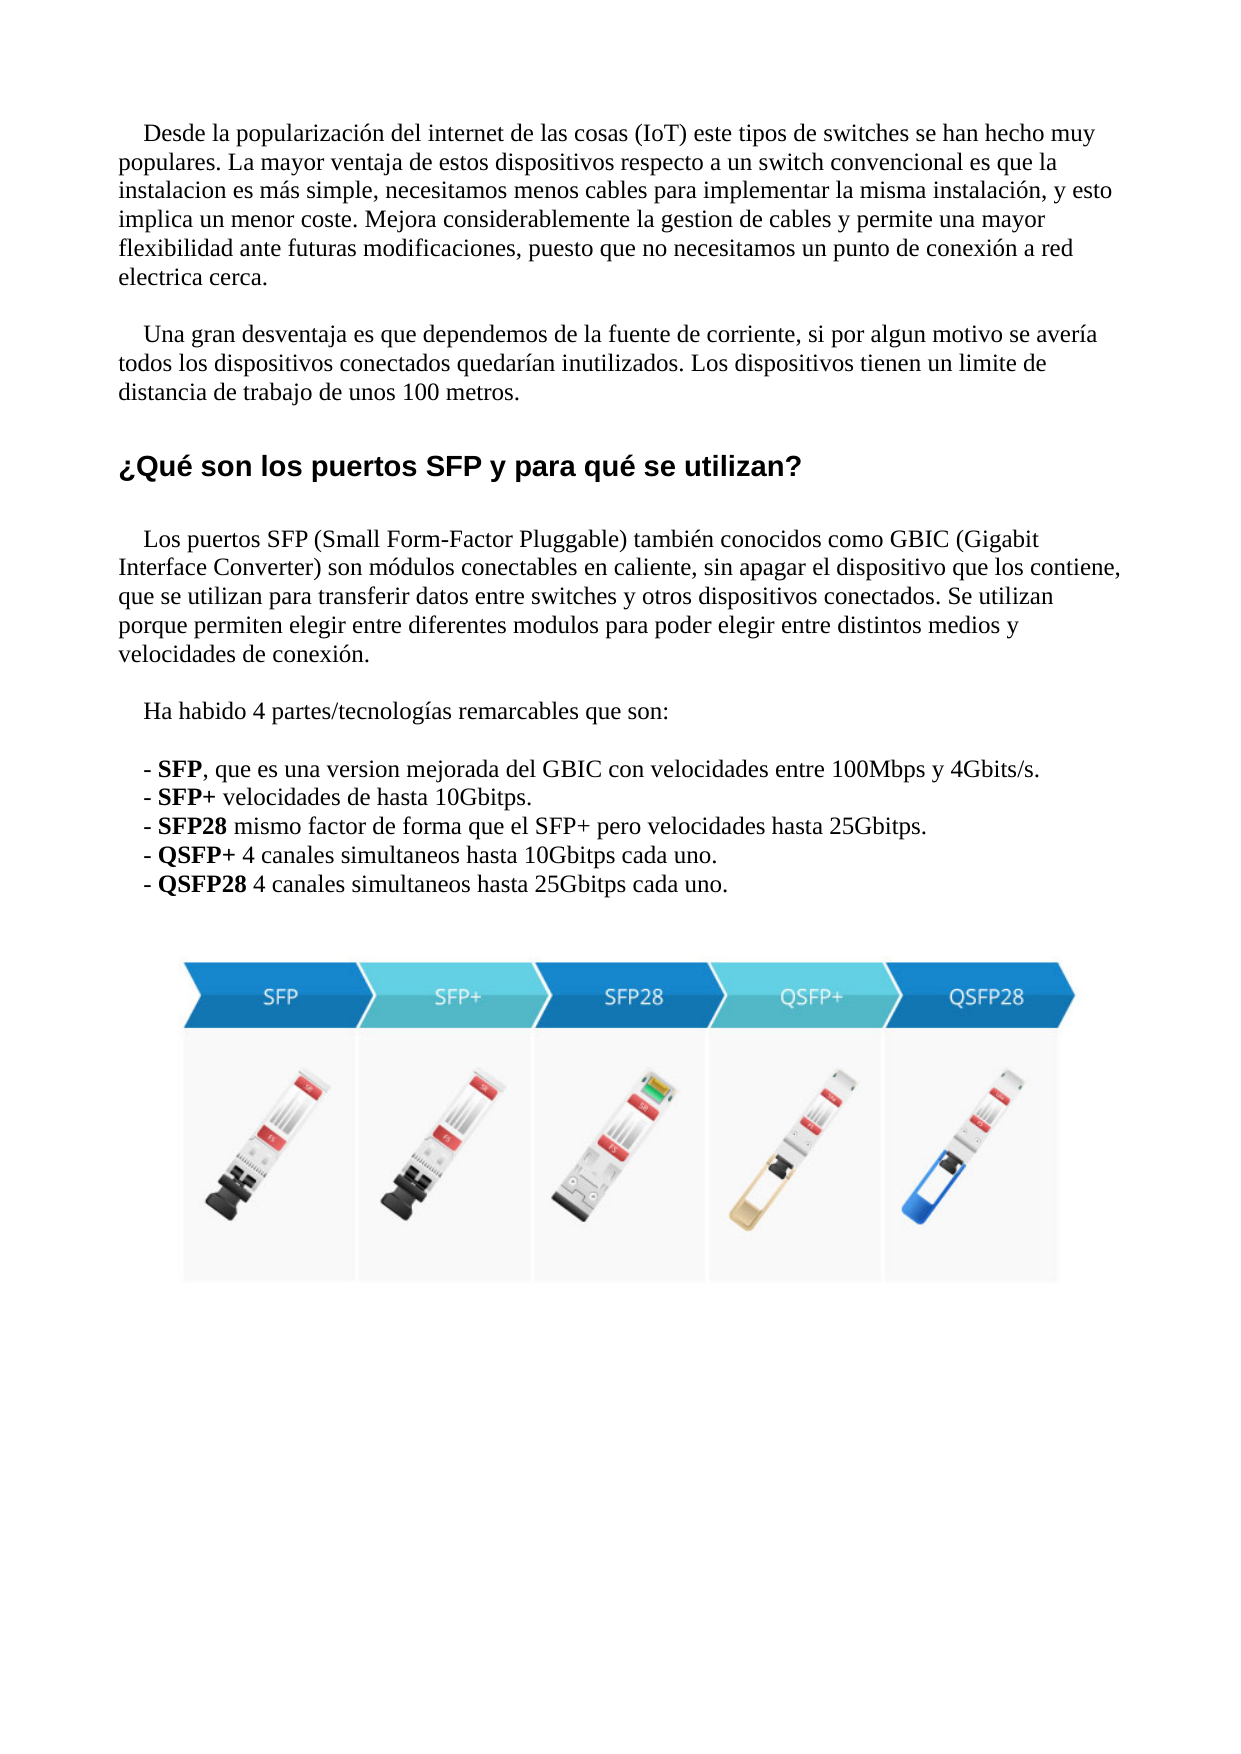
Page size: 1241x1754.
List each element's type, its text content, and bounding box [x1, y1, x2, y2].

text Desde la popularización del internet de las cosas (IoT) este tipos de switches se han hecho muy populares. La mayor ventaja de estos dispositivos respecto a un switch convencional es que la instalacion es más simple, necesitamos menos cables para implementar la misma instalación, y esto implica un menor coste. Mejora considerablemente la gestion de cables y permite una mayor flexibilidad ante futuras modificaciones, puesto que no necesitamos un punto de conexión a red electrica cerca. [118, 118, 1122, 291]
text - QSFP28 4 canales simultaneos hasta 25Gbitps cada uno. [118, 869, 1122, 897]
subtitle ¿Qué son los puertos SFP y para qué se utilizan? [118, 449, 1122, 482]
text - SFP28 mismo factor de forma que el SFP+ pero velocidades hasta 25Gbitps. [118, 811, 1122, 840]
text - SFP, que es una version mejorada del GBIC con velocidades entre 100Mbps y 4Gbits/s. [118, 754, 1122, 782]
text Los puertos SFP (Small Form-Factor Pluggable) también conocidos como GBIC (Gigabit Interface Converter) son módulos conectables en caliente, sin apagar el dispositivo que los contiene, que se utilizan para transferir datos entre switches y otros dispositivos conectados. Se utilizan porque permiten elegir entre diferentes modulos para poder elegir entre distintos medios y velocidades de conexión. [118, 524, 1122, 667]
text - SFP+ velocidades de hasta 10Gbitps. [118, 782, 1122, 811]
text - QSFP+ 4 canales simultaneos hasta 10Gbitps cada uno. [118, 840, 1122, 869]
picture [118, 916, 1123, 1329]
text Ha habido 4 partes/tecnologías remarcables que son: [118, 696, 1122, 725]
text Una gran desventaja es que dependemos de la fuente de corriente, si por algun motivo se avería todos los dispositivos conectados quedarían inutilizados. Los dispositivos tienen un limite de distancia de trabajo de unos 100 metros. [118, 319, 1122, 406]
